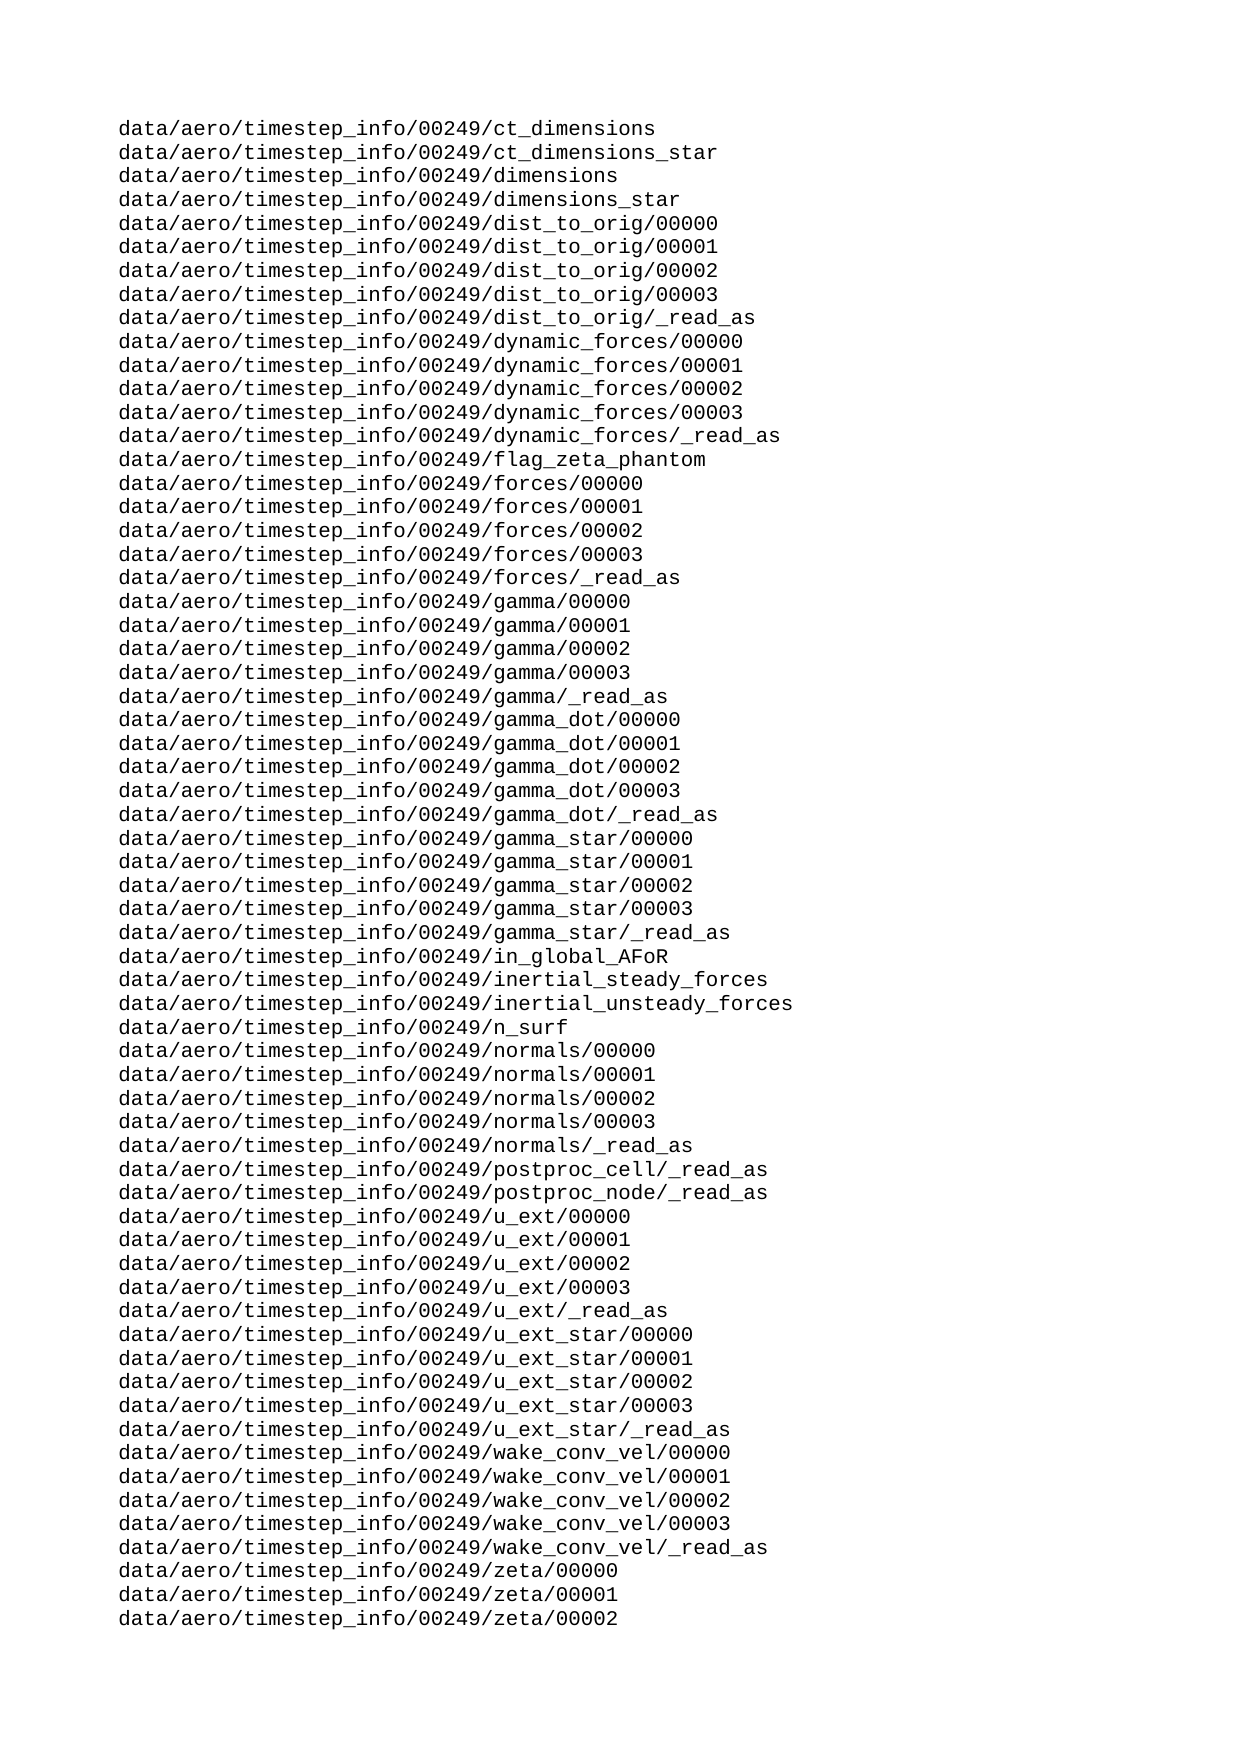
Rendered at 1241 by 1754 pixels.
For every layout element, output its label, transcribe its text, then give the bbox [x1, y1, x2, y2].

text data/aero/timestep_info/00249/u_ext/00000 [118, 1206, 1122, 1229]
text data/aero/timestep_info/00249/gamma/00003 [118, 662, 1122, 686]
text data/aero/timestep_info/00249/postproc_cell/_read_as [118, 1158, 1122, 1182]
text data/aero/timestep_info/00249/normals/00001 [118, 1064, 1122, 1088]
text data/aero/timestep_info/00249/u_ext/00003 [118, 1277, 1122, 1300]
text data/aero/timestep_info/00249/gamma_star/_read_as [118, 922, 1122, 946]
text data/aero/timestep_info/00249/zeta/00000 [118, 1561, 1122, 1584]
text data/aero/timestep_info/00249/in_global_AFoR [118, 946, 1122, 969]
text data/aero/timestep_info/00249/forces/_read_as [118, 567, 1122, 591]
text data/aero/timestep_info/00249/inertial_steady_forces [118, 969, 1122, 993]
text data/aero/timestep_info/00249/gamma/00001 [118, 615, 1122, 638]
text data/aero/timestep_info/00249/gamma_star/00001 [118, 851, 1122, 875]
text data/aero/timestep_info/00249/u_ext_star/00000 [118, 1324, 1122, 1348]
text data/aero/timestep_info/00249/gamma/_read_as [118, 686, 1122, 709]
text data/aero/timestep_info/00249/wake_conv_vel/00000 [118, 1442, 1122, 1466]
text data/aero/timestep_info/00249/normals/_read_as [118, 1135, 1122, 1158]
text data/aero/timestep_info/00249/dist_to_orig/00003 [118, 284, 1122, 307]
text data/aero/timestep_info/00249/gamma_dot/_read_as [118, 804, 1122, 827]
text data/aero/timestep_info/00249/gamma/00002 [118, 638, 1122, 662]
text data/aero/timestep_info/00249/dist_to_orig/00002 [118, 260, 1122, 284]
text data/aero/timestep_info/00249/dist_to_orig/_read_as [118, 307, 1122, 331]
text data/aero/timestep_info/00249/dist_to_orig/00000 [118, 213, 1122, 236]
text data/aero/timestep_info/00249/forces/00001 [118, 496, 1122, 520]
text data/aero/timestep_info/00249/normals/00003 [118, 1111, 1122, 1135]
text data/aero/timestep_info/00249/dynamic_forces/00001 [118, 354, 1122, 378]
text data/aero/timestep_info/00249/u_ext_star/00001 [118, 1348, 1122, 1371]
text data/aero/timestep_info/00249/gamma_dot/00002 [118, 757, 1122, 780]
text data/aero/timestep_info/00249/dynamic_forces/00003 [118, 402, 1122, 426]
text data/aero/timestep_info/00249/postproc_node/_read_as [118, 1182, 1122, 1206]
text data/aero/timestep_info/00249/dynamic_forces/_read_as [118, 426, 1122, 449]
text data/aero/timestep_info/00249/forces/00003 [118, 544, 1122, 567]
text data/aero/timestep_info/00249/forces/00000 [118, 473, 1122, 496]
text data/aero/timestep_info/00249/gamma_dot/00000 [118, 709, 1122, 733]
text data/aero/timestep_info/00249/ct_dimensions [118, 118, 1122, 142]
text data/aero/timestep_info/00249/ct_dimensions_star [118, 142, 1122, 165]
text data/aero/timestep_info/00249/n_surf [118, 1017, 1122, 1040]
text data/aero/timestep_info/00249/gamma_dot/00003 [118, 780, 1122, 804]
text data/aero/timestep_info/00249/wake_conv_vel/00003 [118, 1513, 1122, 1537]
text data/aero/timestep_info/00249/u_ext/00002 [118, 1253, 1122, 1277]
text data/aero/timestep_info/00249/forces/00002 [118, 520, 1122, 544]
text data/aero/timestep_info/00249/u_ext/_read_as [118, 1300, 1122, 1324]
text data/aero/timestep_info/00249/gamma_star/00000 [118, 827, 1122, 851]
text data/aero/timestep_info/00249/normals/00002 [118, 1088, 1122, 1111]
text data/aero/timestep_info/00249/gamma_star/00003 [118, 898, 1122, 922]
text data/aero/timestep_info/00249/u_ext_star/00003 [118, 1395, 1122, 1419]
text data/aero/timestep_info/00249/zeta/00002 [118, 1608, 1122, 1631]
text data/aero/timestep_info/00249/inertial_unsteady_forces [118, 993, 1122, 1017]
text data/aero/timestep_info/00249/wake_conv_vel/00001 [118, 1466, 1122, 1489]
text data/aero/timestep_info/00249/u_ext/00001 [118, 1229, 1122, 1253]
text data/aero/timestep_info/00249/dynamic_forces/00002 [118, 378, 1122, 402]
text data/aero/timestep_info/00249/u_ext_star/00002 [118, 1371, 1122, 1395]
text data/aero/timestep_info/00249/dimensions [118, 165, 1122, 189]
text data/aero/timestep_info/00249/zeta/00001 [118, 1584, 1122, 1608]
text data/aero/timestep_info/00249/wake_conv_vel/_read_as [118, 1537, 1122, 1561]
text data/aero/timestep_info/00249/dimensions_star [118, 189, 1122, 213]
text data/aero/timestep_info/00249/u_ext_star/_read_as [118, 1419, 1122, 1442]
text data/aero/timestep_info/00249/dist_to_orig/00001 [118, 236, 1122, 260]
text data/aero/timestep_info/00249/normals/00000 [118, 1040, 1122, 1064]
text data/aero/timestep_info/00249/gamma/00000 [118, 591, 1122, 615]
text data/aero/timestep_info/00249/flag_zeta_phantom [118, 449, 1122, 473]
text data/aero/timestep_info/00249/gamma_dot/00001 [118, 733, 1122, 757]
text data/aero/timestep_info/00249/gamma_star/00002 [118, 875, 1122, 898]
text data/aero/timestep_info/00249/wake_conv_vel/00002 [118, 1489, 1122, 1513]
text data/aero/timestep_info/00249/dynamic_forces/00000 [118, 331, 1122, 354]
